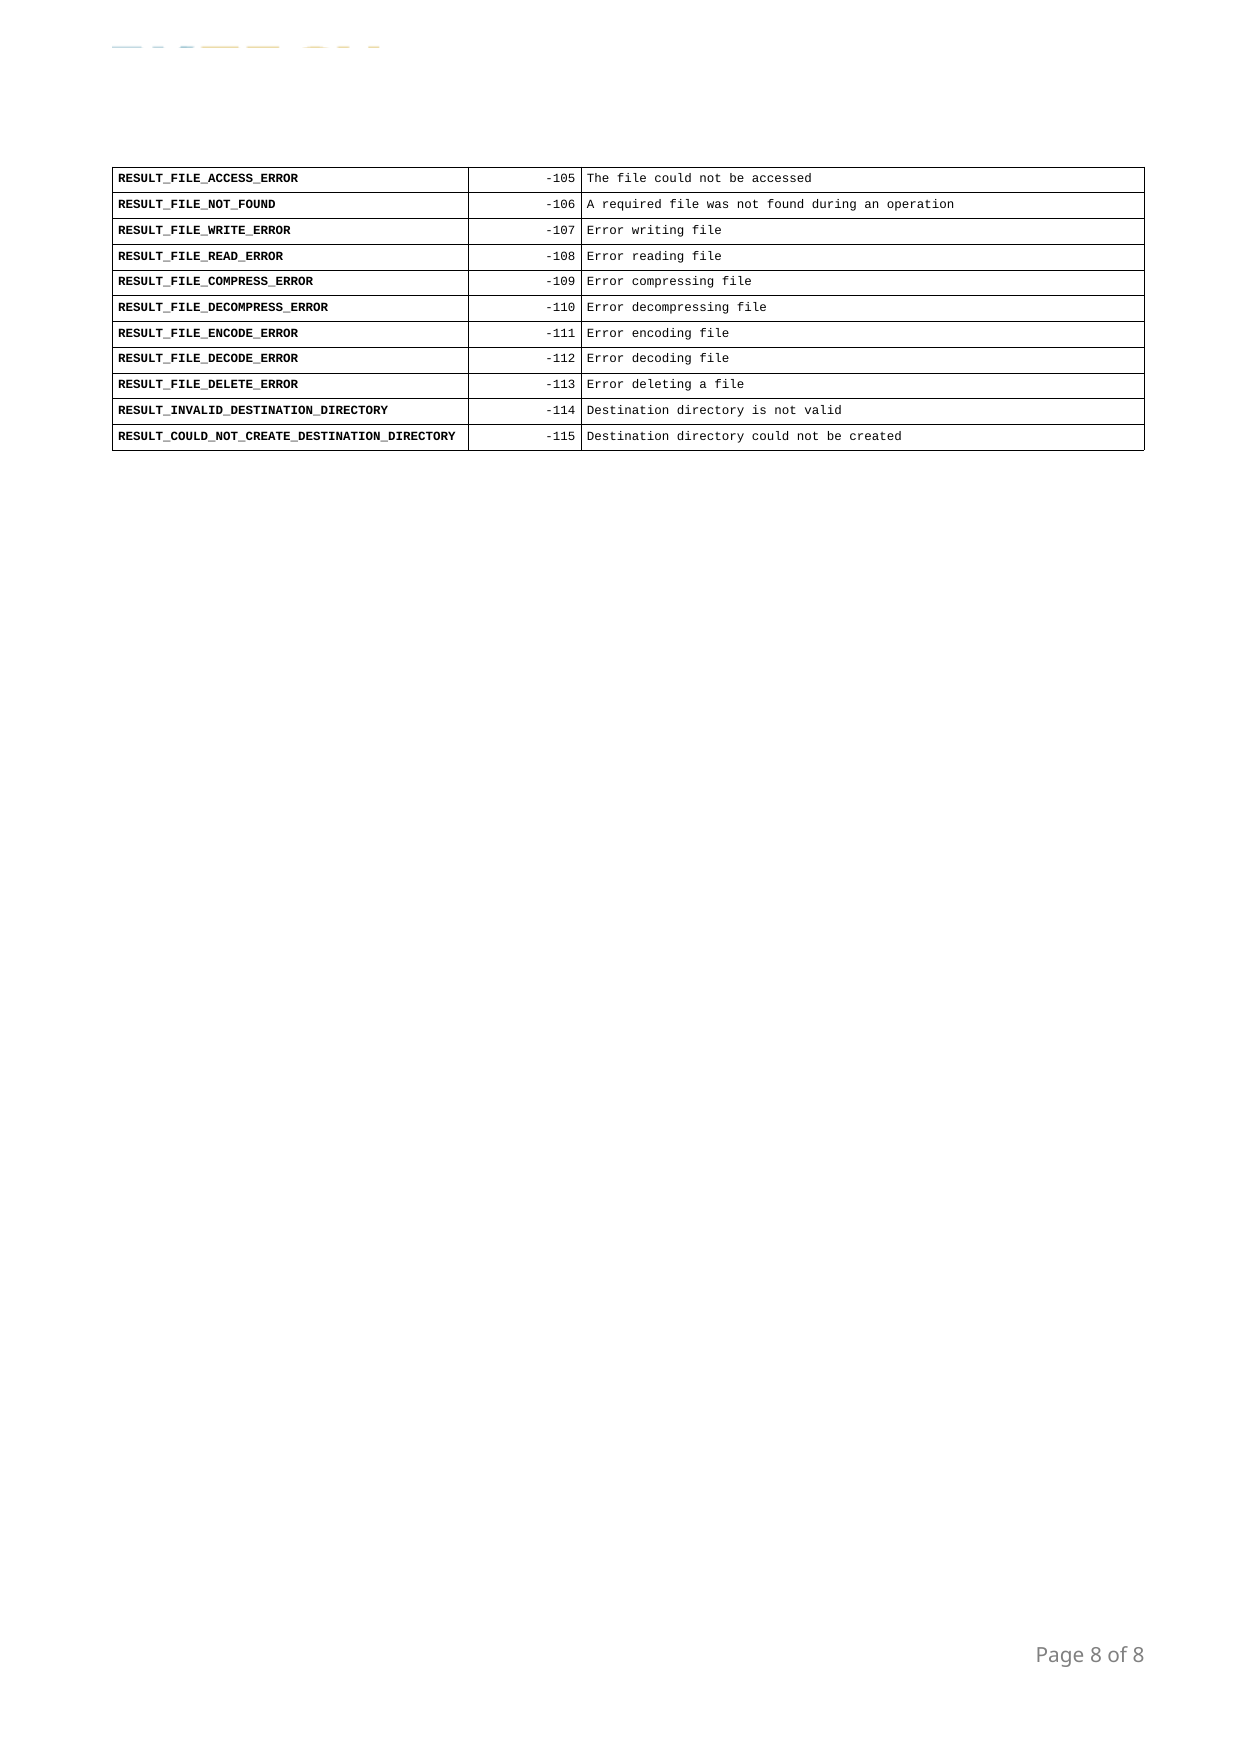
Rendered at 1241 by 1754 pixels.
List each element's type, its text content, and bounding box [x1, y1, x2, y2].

table_cell Error compressing file [582, 271, 1144, 295]
table_cell Error reading file [582, 245, 1144, 269]
table_cell RESULT_FILE_READ_ERROR [113, 245, 468, 269]
table_cell RESULT_FILE_COMPRESS_ERROR [113, 271, 468, 295]
table_cell Error deleting a file [582, 374, 1144, 398]
table_cell RESULT_FILE_NOT_FOUND [113, 193, 468, 218]
table_cell RESULT_FILE_ENCODE_ERROR [113, 322, 468, 347]
table_cell -106 [469, 193, 581, 218]
table_cell RESULT_FILE_DECOMPRESS_ERROR [113, 296, 468, 321]
table_cell -108 [469, 245, 581, 269]
table_cell Error encoding file [582, 322, 1144, 347]
table_cell RESULT_INVALID_DESTINATION_DIRECTORY [113, 399, 468, 424]
table_cell -107 [469, 219, 581, 244]
table_cell RESULT_FILE_DECODE_ERROR [113, 348, 468, 372]
table_cell The file could not be accessed [582, 168, 1144, 192]
table_cell Destination directory is not valid [582, 399, 1144, 424]
table_cell Destination directory could not be created [582, 425, 1144, 449]
table_cell A required file was not found during an operation [582, 193, 1144, 218]
table_cell -105 [469, 168, 581, 192]
table_cell -114 [469, 399, 581, 424]
picture [112, 18, 913, 48]
table_cell Error writing file [582, 219, 1144, 244]
table_cell RESULT_FILE_WRITE_ERROR [113, 219, 468, 244]
table_cell RESULT_FILE_ACCESS_ERROR [113, 168, 468, 192]
table_cell -113 [469, 374, 581, 398]
table_cell -110 [469, 296, 581, 321]
table_cell -111 [469, 322, 581, 347]
table_cell -115 [469, 425, 581, 449]
table_cell Error decompressing file [582, 296, 1144, 321]
table_cell RESULT_FILE_DELETE_ERROR [113, 374, 468, 398]
table_cell RESULT_COULD_NOT_CREATE_DESTINATION_DIRECTORY [113, 425, 468, 449]
table_cell -112 [469, 348, 581, 372]
table_cell -109 [469, 271, 581, 295]
table_cell Error decoding file [582, 348, 1144, 372]
